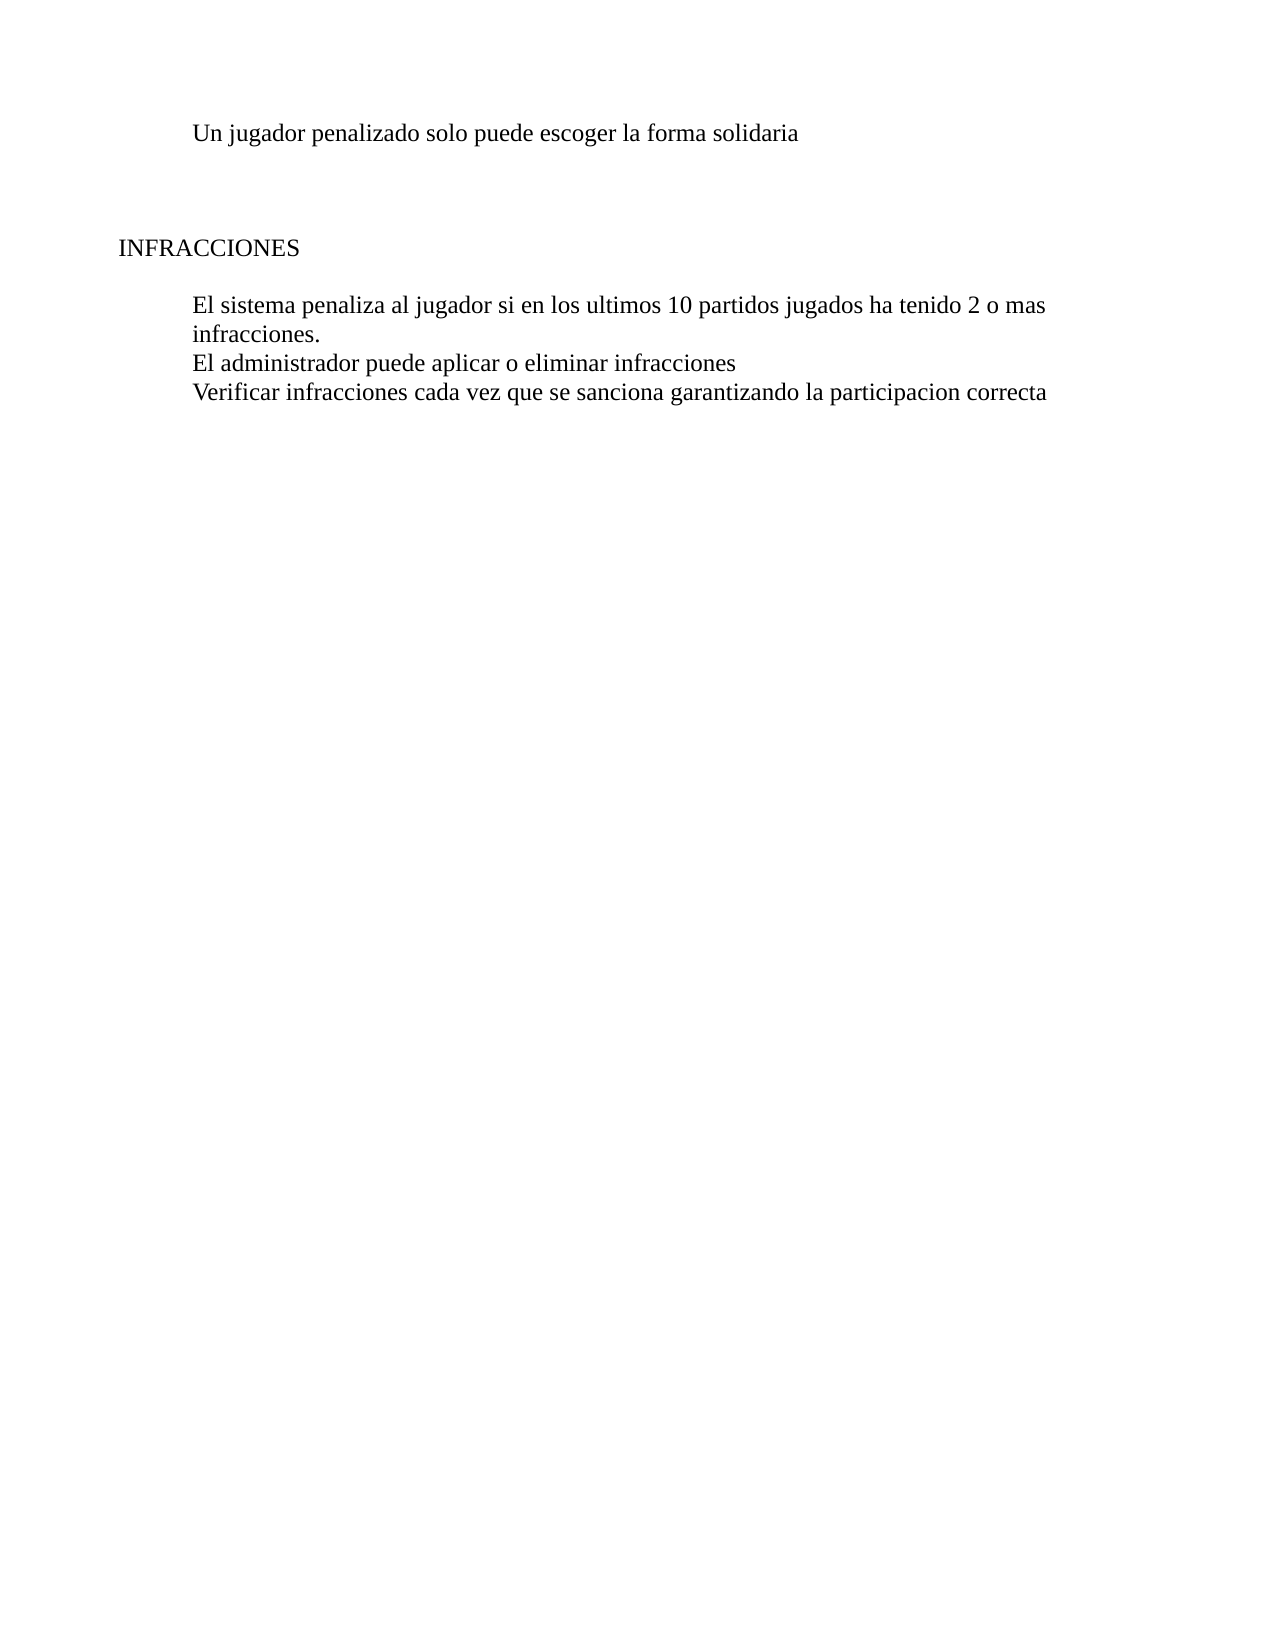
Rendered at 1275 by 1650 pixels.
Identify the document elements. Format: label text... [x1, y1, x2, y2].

text El administrador puede aplicar o eliminar infracciones [118, 348, 1157, 377]
text El sistema penaliza al jugador si en los ultimos 10 partidos jugados ha tenido 2 o mas infracciones. [118, 291, 1157, 348]
text Un jugador penalizado solo puede escoger la forma solidaria [118, 118, 1157, 147]
text INFRACCIONES [118, 233, 1157, 262]
text Verificar infracciones cada vez que se sanciona garantizando la participacion correcta [118, 377, 1157, 406]
